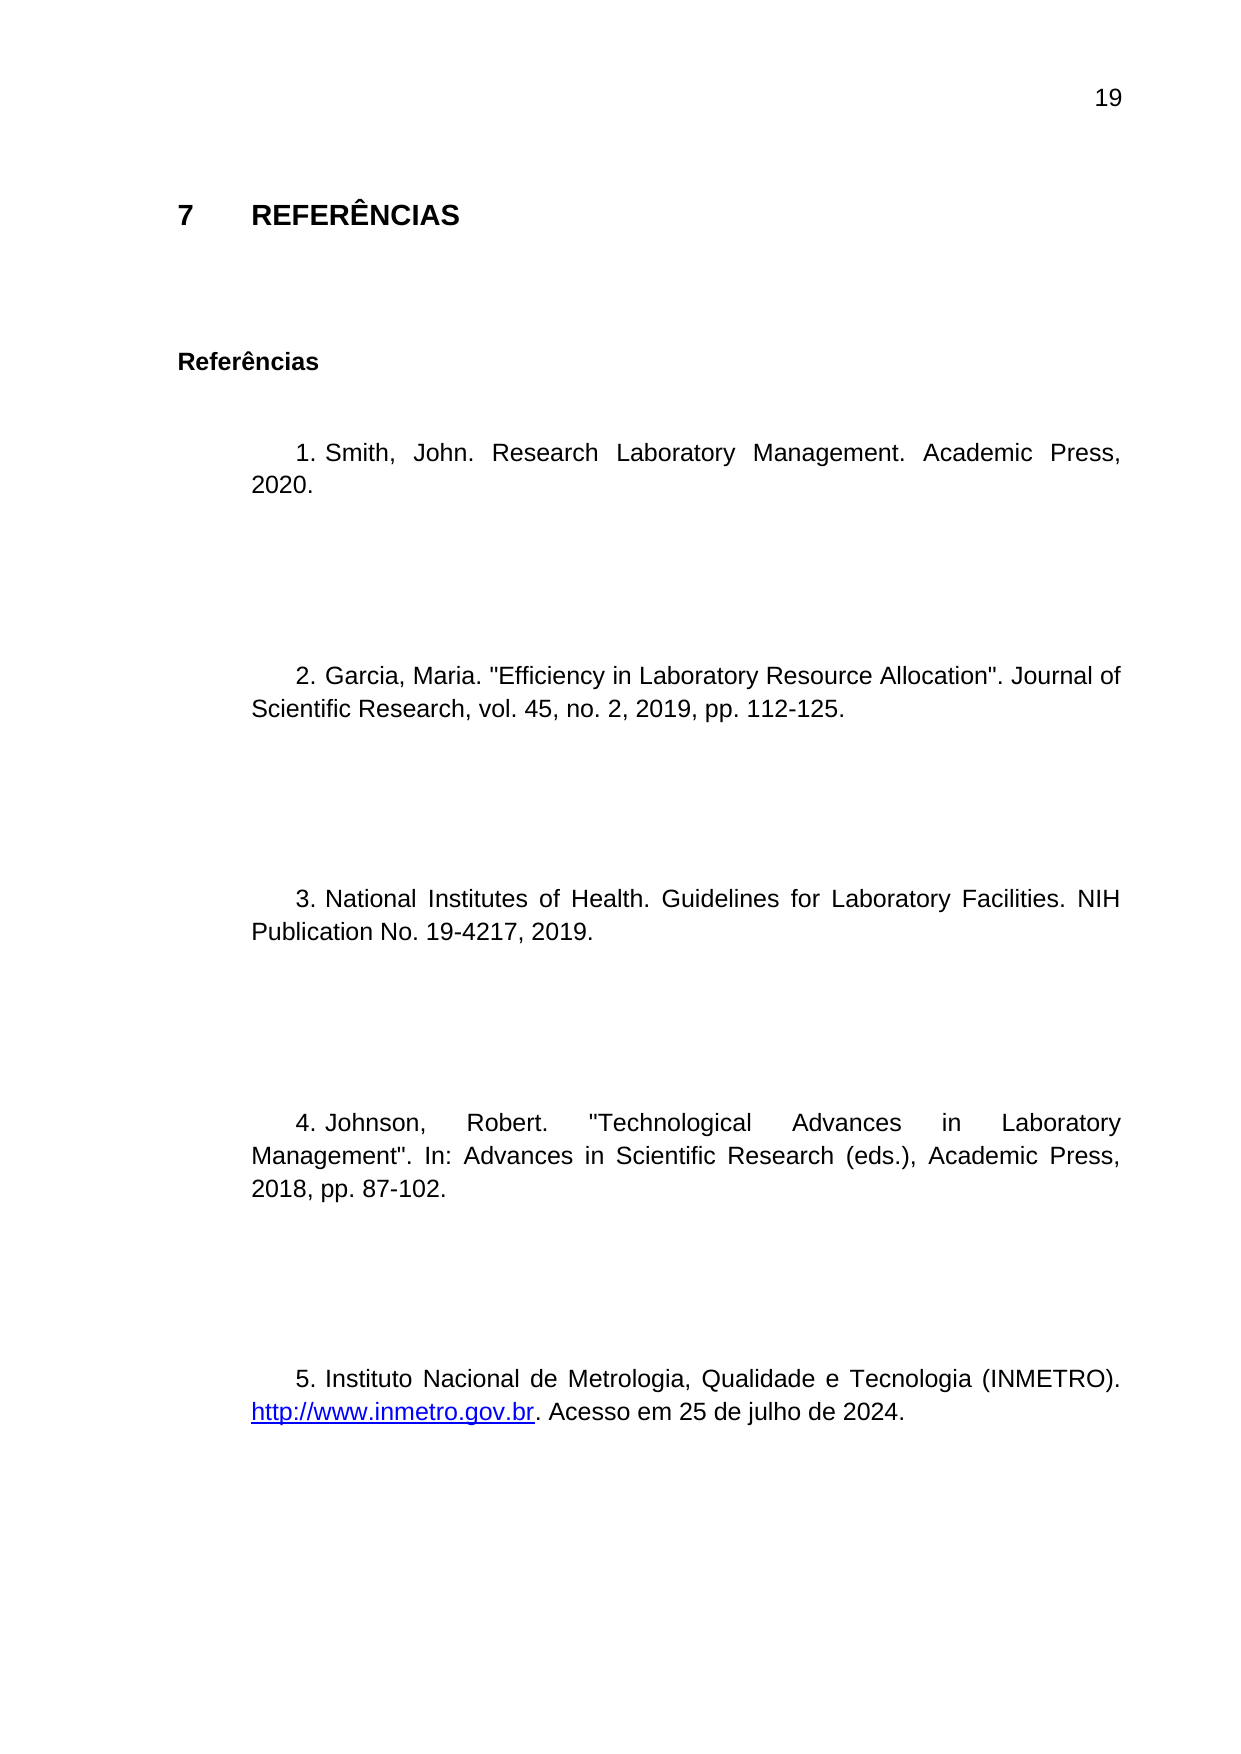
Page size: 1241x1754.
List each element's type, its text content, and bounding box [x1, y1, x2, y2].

list Instituto Nacional de Metrologia, Qualidade e Tecnologia (INMETRO). http://www.inmetro.gov.br. Acesso em 25 de julho de 2024. [222, 1364, 1122, 1426]
list Johnson, Robert. "Technological Advances in Laboratory Management". In: Advances in Scientific Research (eds.), Academic Press, 2018, pp. 87-102. [222, 1108, 1122, 1203]
subtitle REFERÊNCIAS [177, 198, 1122, 231]
list Garcia, Maria. "Efficiency in Laboratory Resource Allocation". Journal of Scientific Research, vol. 45, no. 2, 2019, pp. 112-125. [222, 661, 1122, 723]
list Smith, John. Research Laboratory Management. Academic Press, 2020. [222, 437, 1122, 499]
list National Institutes of Health. Guidelines for Laboratory Facilities. NIH Publication No. 19-4217, 2019. [222, 884, 1122, 946]
text Referências [177, 347, 1122, 375]
